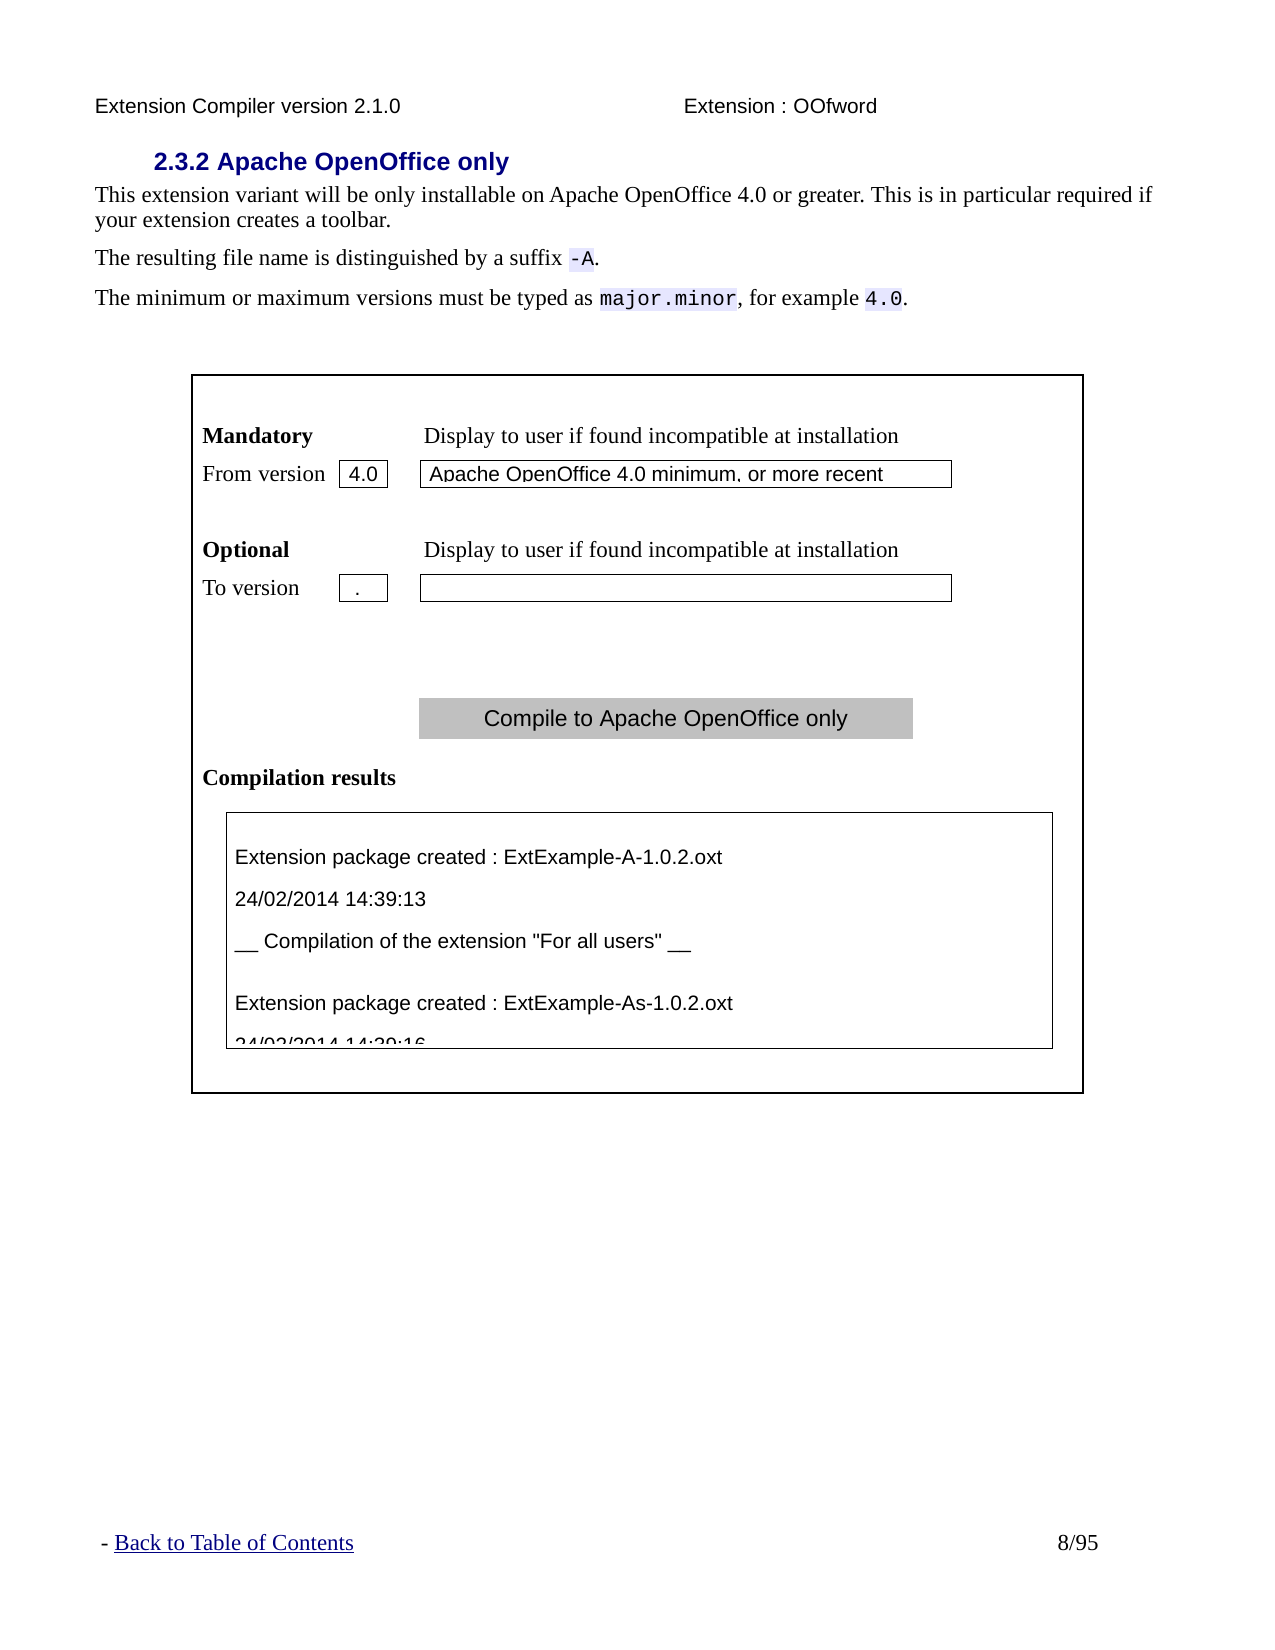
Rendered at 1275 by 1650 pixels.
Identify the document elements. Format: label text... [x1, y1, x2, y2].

text [388, 461, 420, 486]
text To version [202, 575, 339, 600]
text [952, 461, 1073, 486]
text The minimum or maximum versions must be typed as major.minor, for example 4.0. [94, 284, 1181, 311]
text [388, 575, 420, 600]
subtitle Apache OpenOffice only [153, 147, 1181, 176]
text Compilation results [202, 765, 1073, 791]
text This extension variant will be only installable on Apache OpenOffice 4.0 or greater. This is in particular required if your extension creates a toolbar. [94, 181, 1181, 232]
text Mandatory Display to user if found incompatible at installation [202, 423, 1073, 448]
text From version [202, 461, 339, 486]
text [952, 575, 1073, 600]
text Optional Display to user if found incompatible at installation [202, 537, 1073, 562]
text The resulting file name is distinguished by a suffix -A. [94, 245, 1181, 272]
